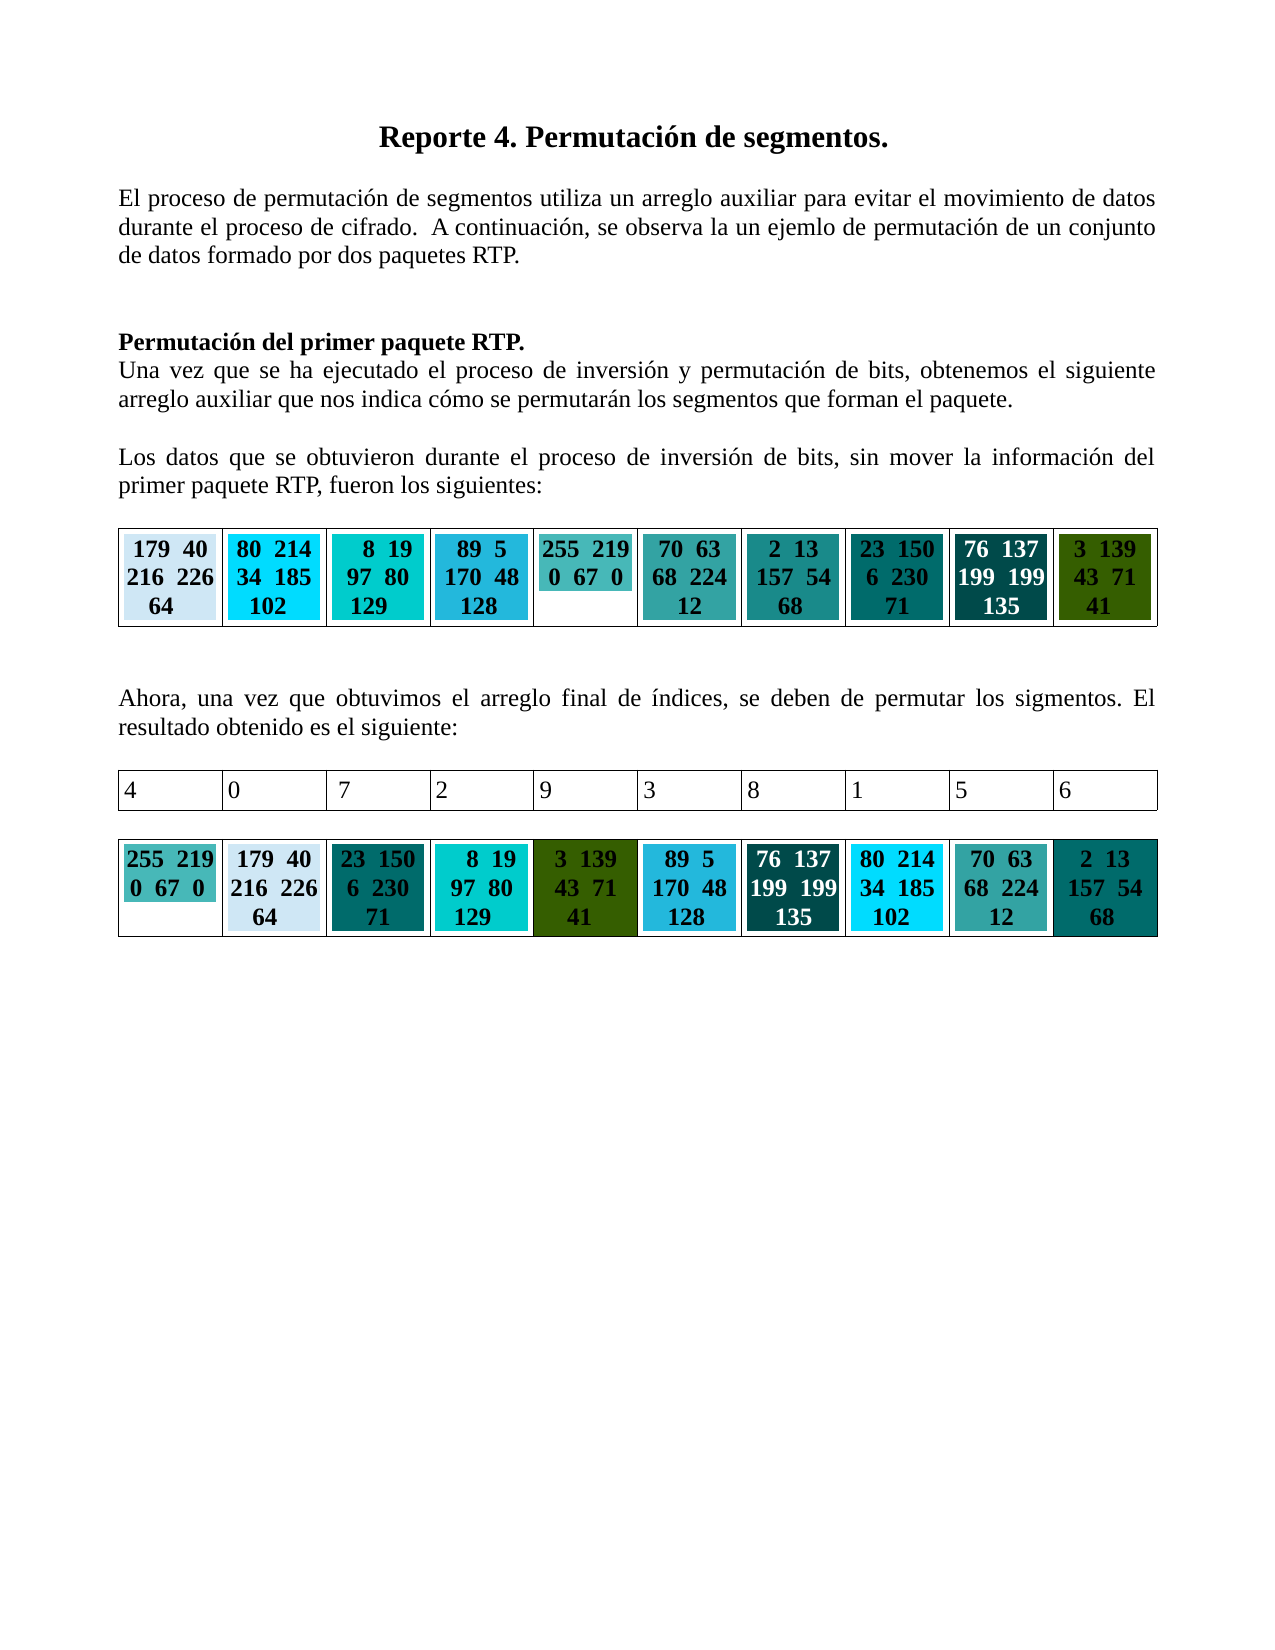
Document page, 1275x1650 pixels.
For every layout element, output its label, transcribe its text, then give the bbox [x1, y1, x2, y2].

table_header 23 150 6 230 71 [846, 529, 949, 626]
table_header 4 [119, 771, 222, 810]
table_header 0 [223, 771, 326, 810]
text Los datos que se obtuvieron durante el proceso de inversión de bits, sin mover la información del primer paquete RTP, fueron los siguientes: [118, 442, 1157, 499]
table_header 8 [742, 771, 845, 810]
table_header 70 63 68 224 12 [638, 529, 741, 626]
table_header 5 [950, 771, 1053, 810]
table_header 23 150 6 230 71 [327, 840, 430, 936]
table_header 7 [327, 771, 430, 810]
table_header 8 19 97 80 129 [431, 840, 533, 936]
table_header 2 [431, 771, 533, 810]
table_header 76 137 199 199 135 [950, 529, 1053, 626]
text El proceso de permutación de segmentos utiliza un arreglo auxiliar para evitar el movimiento de datos durante el proceso de cifrado. A continuación, se observa la un ejemlo de permutación de un conjunto de datos formado por dos paquetes RTP. [118, 183, 1157, 269]
table_header 3 139 43 71 41 [534, 840, 637, 936]
table_header 89 5 170 48 128 [638, 840, 741, 936]
table_header 6 [1054, 771, 1157, 810]
text Ahora, una vez que obtuvimos el arreglo final de índices, se deben de permutar los sigmentos. El resultado obtenido es el siguiente: [118, 683, 1157, 741]
table_header 1 [846, 771, 949, 810]
table_header 179 40 216 226 64 [119, 529, 222, 626]
table_header 9 [534, 771, 637, 810]
table_header 255 219 0 67 0 [534, 529, 637, 626]
text Una vez que se ha ejecutado el proceso de inversión y permutación de bits, obtenemos el siguiente arreglo auxiliar que nos indica cómo se permutarán los segmentos que forman el paquete. [118, 355, 1157, 413]
table_header 2 13 157 54 68 [742, 529, 845, 626]
text Reporte 4. Permutación de segmentos. [118, 118, 1157, 154]
table_header 255 219 0 67 0 [119, 840, 222, 936]
table_header 2 13 157 54 68 [1054, 840, 1157, 936]
text Permutación del primer paquete RTP. [118, 327, 1157, 355]
table_header 89 5 170 48 128 [431, 529, 533, 626]
table_header 76 137 199 199 135 [742, 840, 845, 936]
table_header 80 214 34 185 102 [846, 840, 949, 936]
table_header 3 [638, 771, 741, 810]
table_header 179 40 216 226 64 [223, 840, 326, 936]
table_header 8 19 97 80 129 [327, 529, 430, 626]
table_header 3 139 43 71 41 [1054, 529, 1157, 626]
table_header 80 214 34 185 102 [223, 529, 326, 626]
table_header 70 63 68 224 12 [950, 840, 1053, 936]
